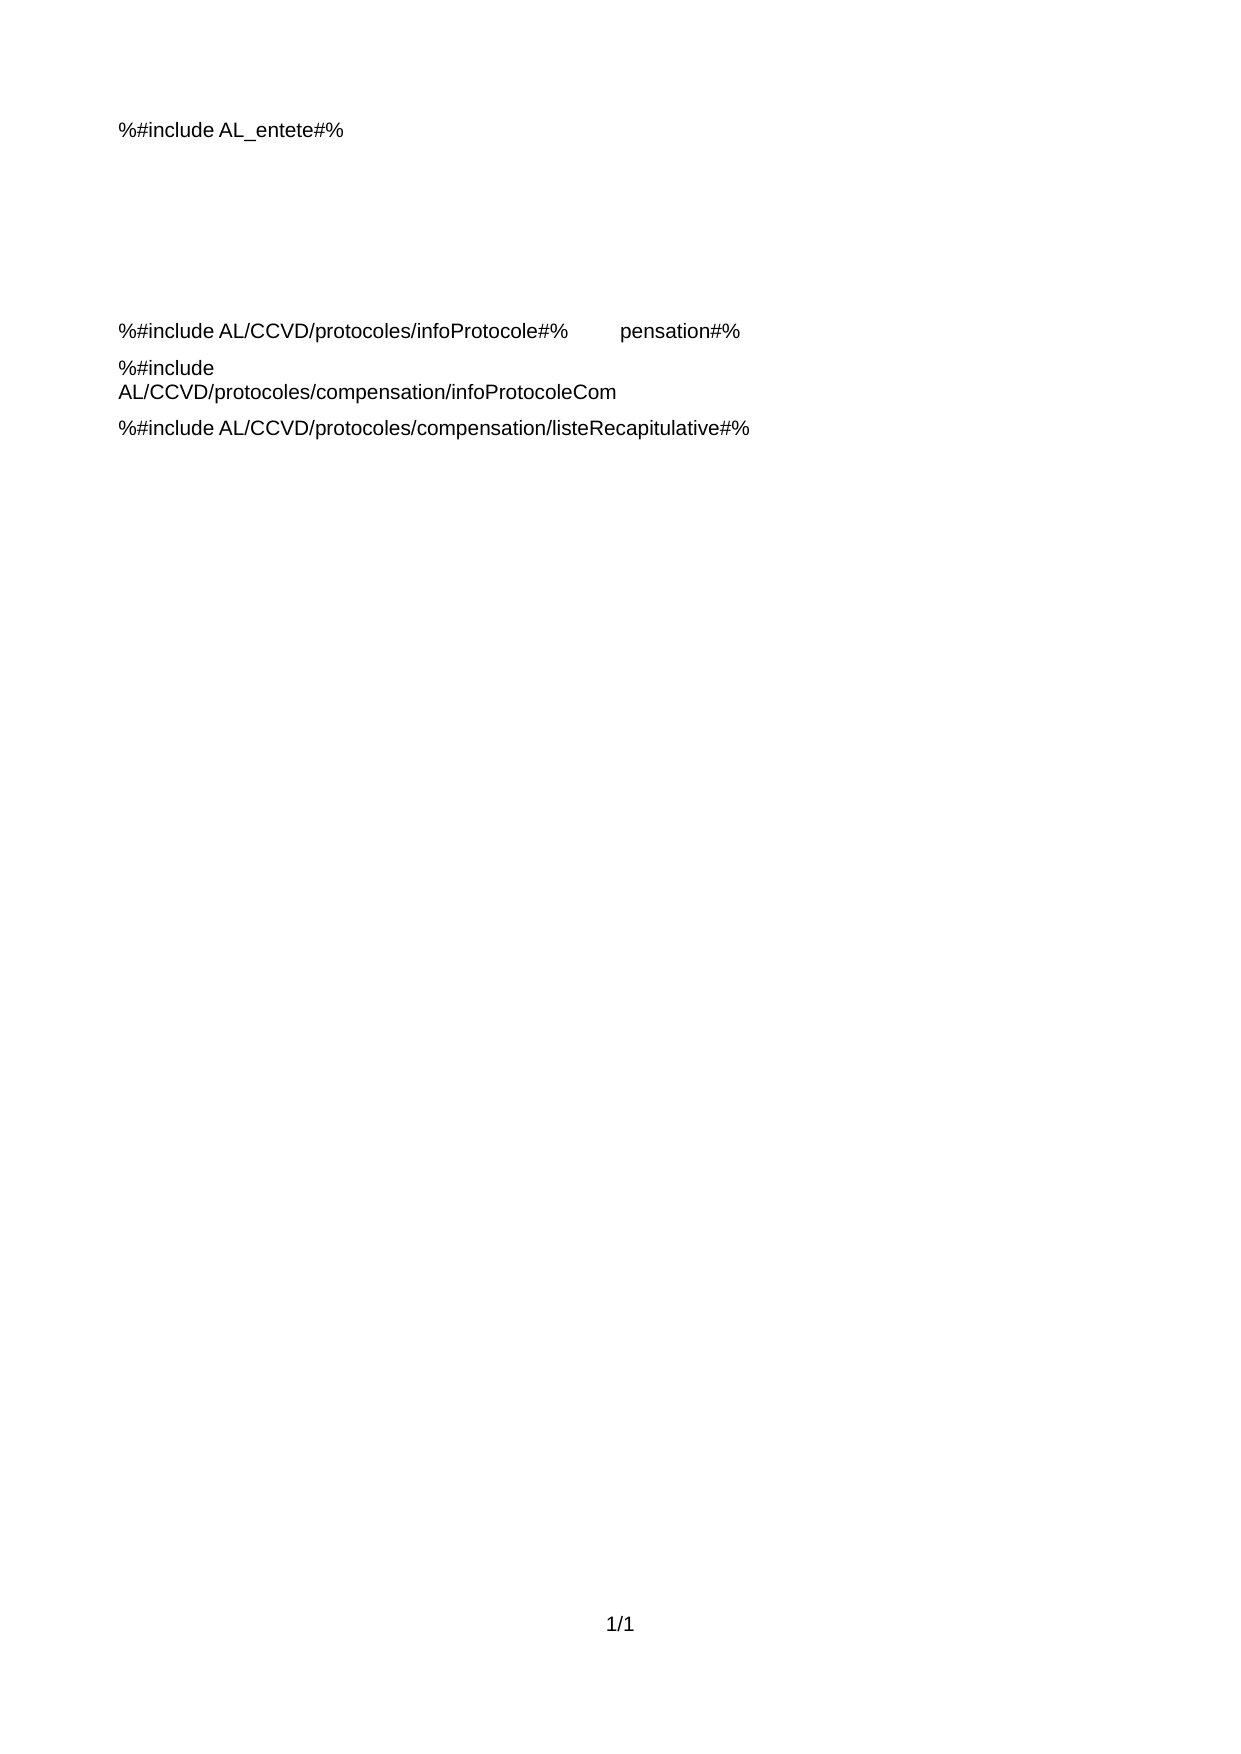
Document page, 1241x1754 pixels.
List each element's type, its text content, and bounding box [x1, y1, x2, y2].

text %#include AL/CCVD/protocoles/infoProtocole#% [118, 319, 620, 343]
text pensation#% [620, 319, 1122, 343]
text %#include AL/CCVD/protocoles/compensation/infoProtocoleCom [118, 356, 620, 403]
text %#include AL/CCVD/protocoles/compensation/listeRecapitulative#% [118, 416, 1122, 440]
